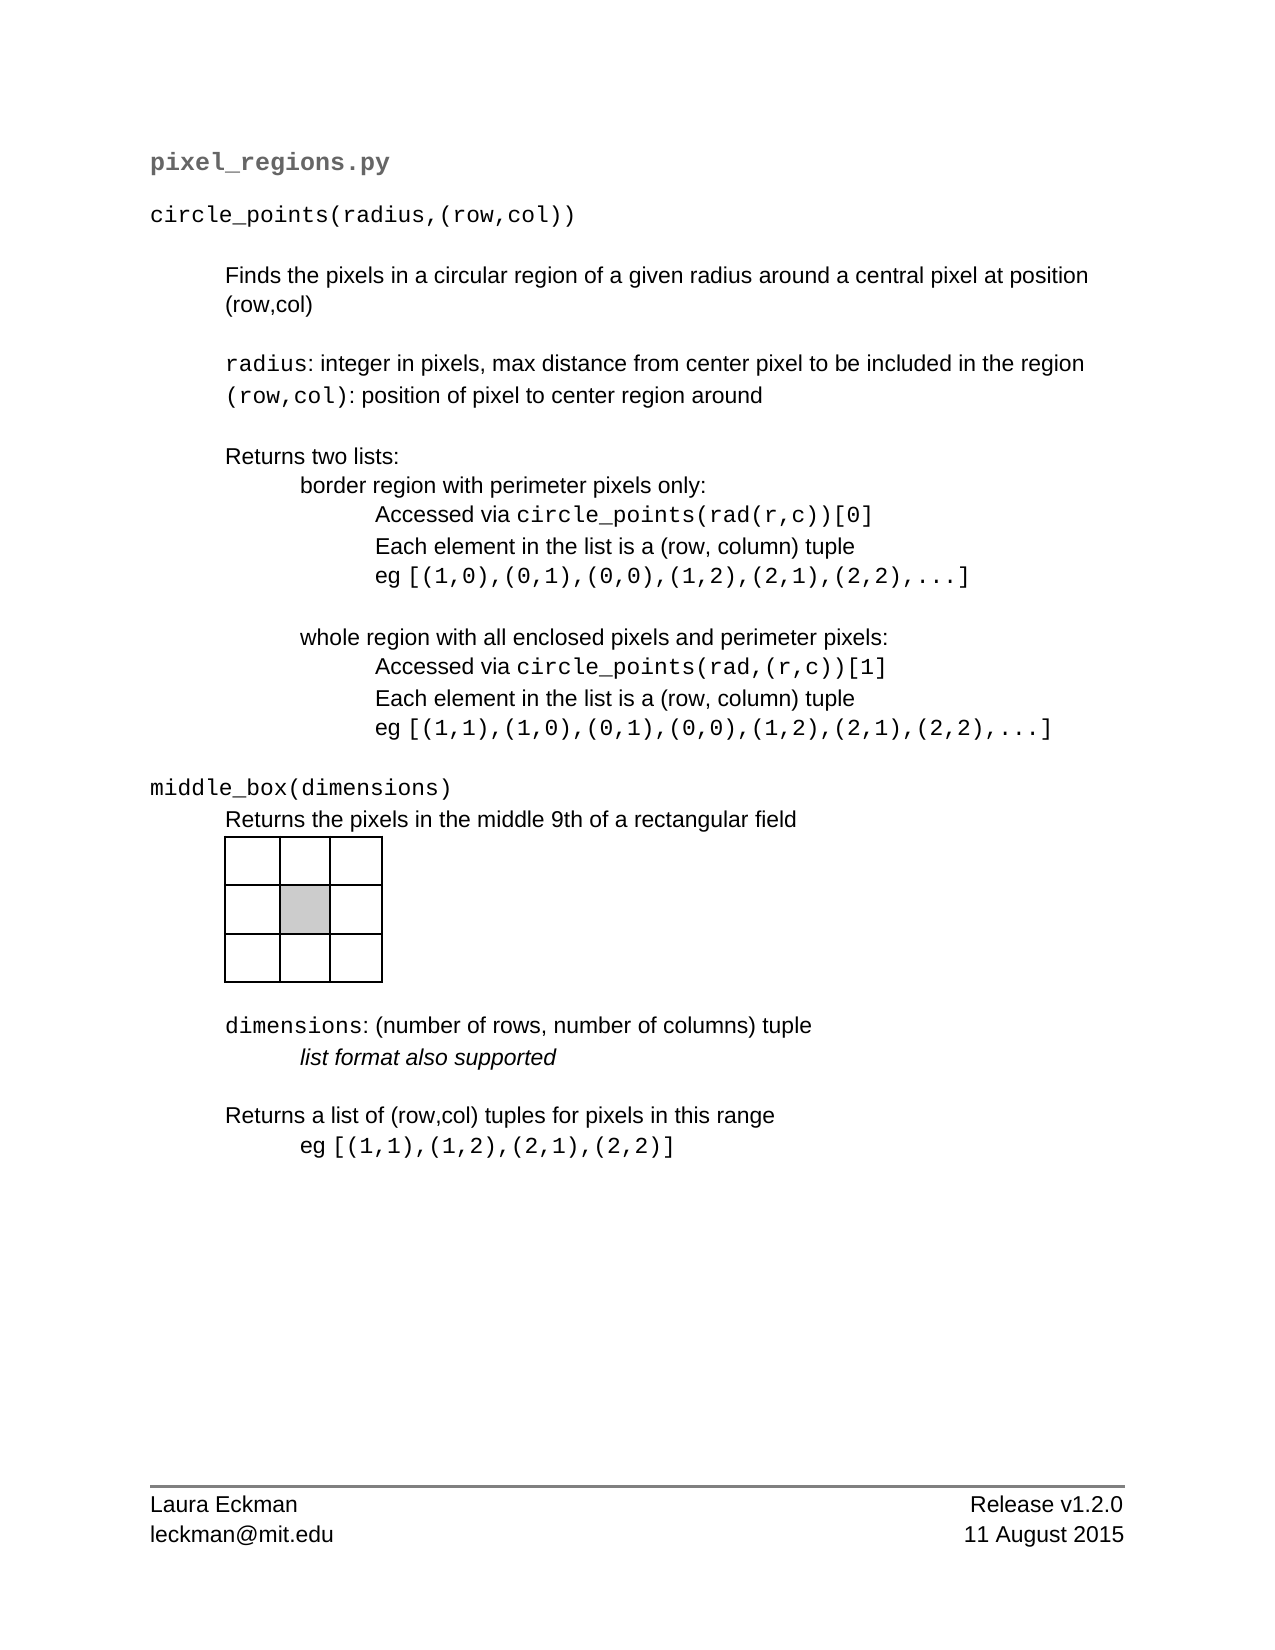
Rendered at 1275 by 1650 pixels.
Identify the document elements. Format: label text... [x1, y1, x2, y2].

table_cell [281, 935, 329, 981]
text eg [(1,1),(1,0),(0,1),(0,0),(1,2),(2,1),(2,2),...] [375, 715, 1125, 743]
text Accessed via circle_points(rad,(r,c))[1] [375, 654, 1125, 682]
text (row,col): position of pixel to center region around [225, 382, 1125, 410]
text Finds the pixels in a circular region of a given radius around a central pixel at position (row,col) [225, 262, 1125, 317]
table_header [226, 838, 279, 884]
text middle_box(dimensions) [150, 776, 1125, 802]
text border region with perimeter pixels only: [300, 473, 1125, 498]
text Returns a list of (row,col) tuples for pixels in this range [225, 1103, 1125, 1129]
text circle_points(radius,(row,col)) [150, 203, 1125, 229]
table_cell [331, 886, 381, 933]
table_header [281, 838, 329, 884]
text eg [(1,1),(1,2),(2,1),(2,2)] [225, 1132, 1125, 1160]
subtitle pixel_regions.py [150, 150, 1125, 178]
table_cell [281, 886, 329, 933]
text Returns the pixels in the middle 9th of a rectangular field [225, 806, 1125, 832]
text list format also supported [225, 1044, 1125, 1070]
text Each element in the list is a (row, column) tuple [375, 686, 1125, 711]
table_cell [226, 886, 279, 933]
text eg [(1,0),(0,1),(0,0),(1,2),(2,1),(2,2),...] [375, 563, 1125, 591]
text radius: integer in pixels, max distance from center pixel to be included in the region [225, 351, 1125, 378]
text whole region with all enclosed pixels and perimeter pixels: [300, 624, 1125, 650]
table_header [331, 838, 381, 884]
table_cell [331, 935, 381, 981]
text Each element in the list is a (row, column) tuple [375, 534, 1125, 559]
table_cell [226, 935, 279, 981]
text Returns two lists: [225, 443, 1125, 469]
text Accessed via circle_points(rad(r,c))[0] [375, 502, 1125, 530]
text dimensions: (number of rows, number of columns) tuple [225, 1013, 1125, 1040]
